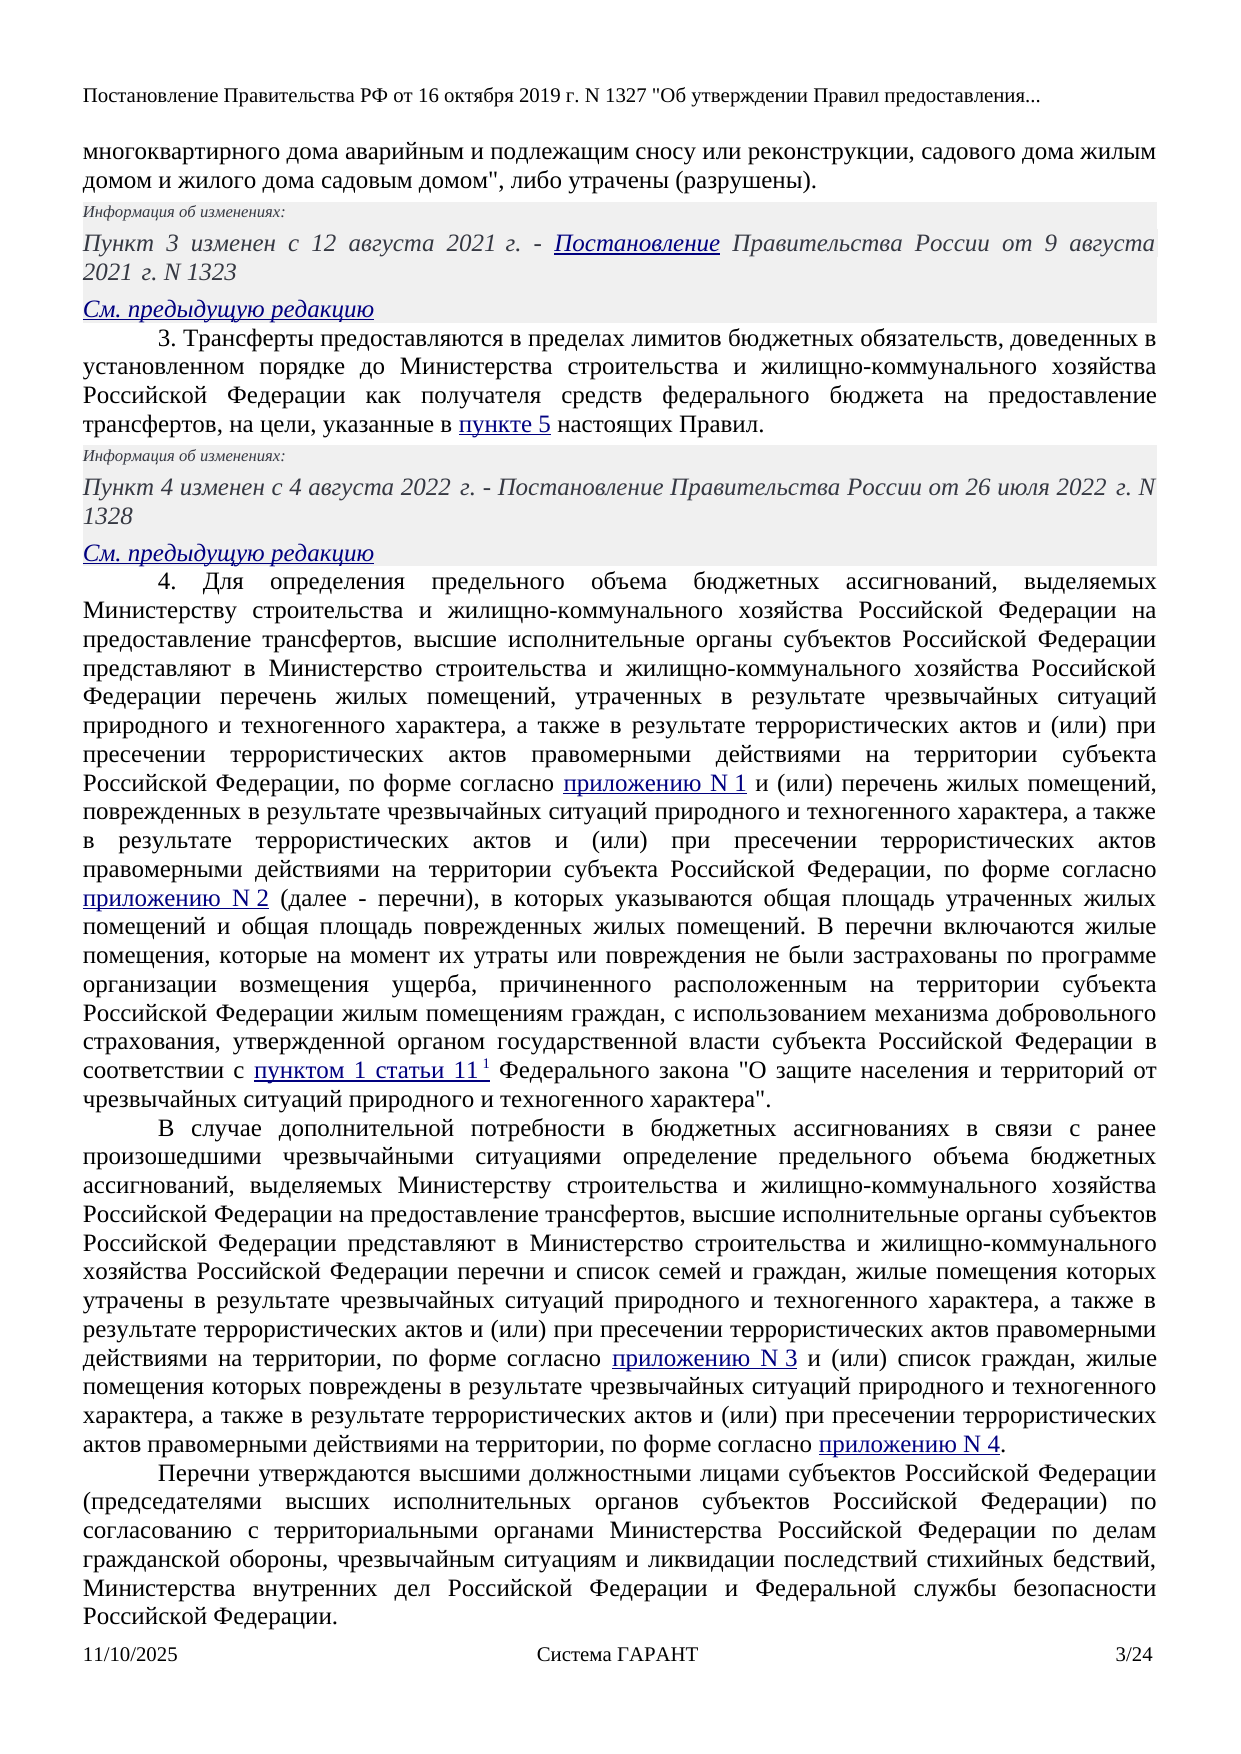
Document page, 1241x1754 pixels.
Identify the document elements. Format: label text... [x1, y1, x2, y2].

text См. предыдущую редакцию [377, 294, 1157, 323]
text См. предыдущую редакцию [377, 538, 1157, 566]
text многоквартирного дома аварийным и подлежащим сносу или реконструкции, садового дома жилым домом и жилого дома садовым домом", либо утрачены (разрушены). [83, 136, 1157, 194]
text 3. Трансферты предоставляются в пределах лимитов бюджетных обязательств, доведенных в установленном порядке до Министерства строительства и жилищно-коммунального хозяйства Российской Федерации как получателя средств федерального бюджета на предоставление трансфертов, на цели, указанные в пункте 5 настоящих Правил. [83, 323, 1157, 438]
text Пункт 3 изменен с 12 августа 2021 г. - Постановление Правительства России от 9 августа 2021 г. N 1323 [239, 257, 1157, 286]
text Пункт 4 изменен с 4 августа 2022 г. - Постановление Правительства России от 26 июля 2022 г. N 1328 [135, 501, 1157, 530]
text В случае дополнительной потребности в бюджетных ассигнованиях в связи с ранее произошедшими чрезвычайными ситуациями определение предельного объема бюджетных ассигнований, выделяемых Министерству строительства и жилищно-коммунального хозяйства Российской Федерации на предоставление трансфертов, высшие исполнительные органы субъектов Российской Федерации представляют в Министерство строительства и жилищно-коммунального хозяйства Российской Федерации перечни и список семей и граждан, жилые помещения которых утрачены в результате чрезвычайных ситуаций природного и техногенного характера, а также в результате террористических актов и (или) при пресечении террористических актов правомерными действиями на территории, по форме согласно приложению N 3 и (или) список граждан, жилые помещения которых повреждены в результате чрезвычайных ситуаций природного и техногенного характера, а также в результате террористических актов и (или) при пресечении террористических актов правомерными действиями на территории, по форме согласно приложению N 4. [83, 1113, 1157, 1458]
text Перечни утверждаются высшими должностными лицами субъектов Российской Федерации (председателями высших исполнительных органов субъектов Российской Федерации) по согласованию с территориальными органами Министерства Российской Федерации по делам гражданской обороны, чрезвычайным ситуациям и ликвидации последствий стихийных бедствий, Министерства внутренних дел Российской Федерации и Федеральной службы безопасности Российской Федерации. [83, 1458, 1157, 1630]
text Информация об изменениях: [287, 445, 1157, 464]
text 4. Для определения предельного объема бюджетных ассигнований, выделяемых Министерству строительства и жилищно-коммунального хозяйства Российской Федерации на предоставление трансфертов, высшие исполнительные органы субъектов Российской Федерации представляют в Министерство строительства и жилищно-коммунального хозяйства Российской Федерации перечень жилых помещений, утраченных в результате чрезвычайных ситуаций природного и техногенного характера, а также в результате террористических актов и (или) при пресечении террористических актов правомерными действиями на территории субъекта Российской Федерации, по форме согласно приложению N 1 и (или) перечень жилых помещений, поврежденных в результате чрезвычайных ситуаций природного и техногенного характера, а также в результате террористических актов и (или) при пресечении террористических актов правомерными действиями на территории субъекта Российской Федерации, по форме согласно приложению N 2 (далее - перечни), в которых указываются общая площадь утраченных жилых помещений и общая площадь поврежденных жилых помещений. В перечни включаются жилые помещения, которые на момент их утраты или повреждения не были застрахованы по программе организации возмещения ущерба, причиненного расположенным на территории субъекта Российской Федерации жилым помещениям граждан, с использованием механизма добровольного страхования, утвержденной органом государственной власти субъекта Российской Федерации в соответствии с пунктом 1 статьи 11 1 Федерального закона "О защите населения и территорий от чрезвычайных ситуаций природного и техногенного характера". [83, 566, 1157, 1113]
text Информация об изменениях: [287, 202, 1157, 221]
